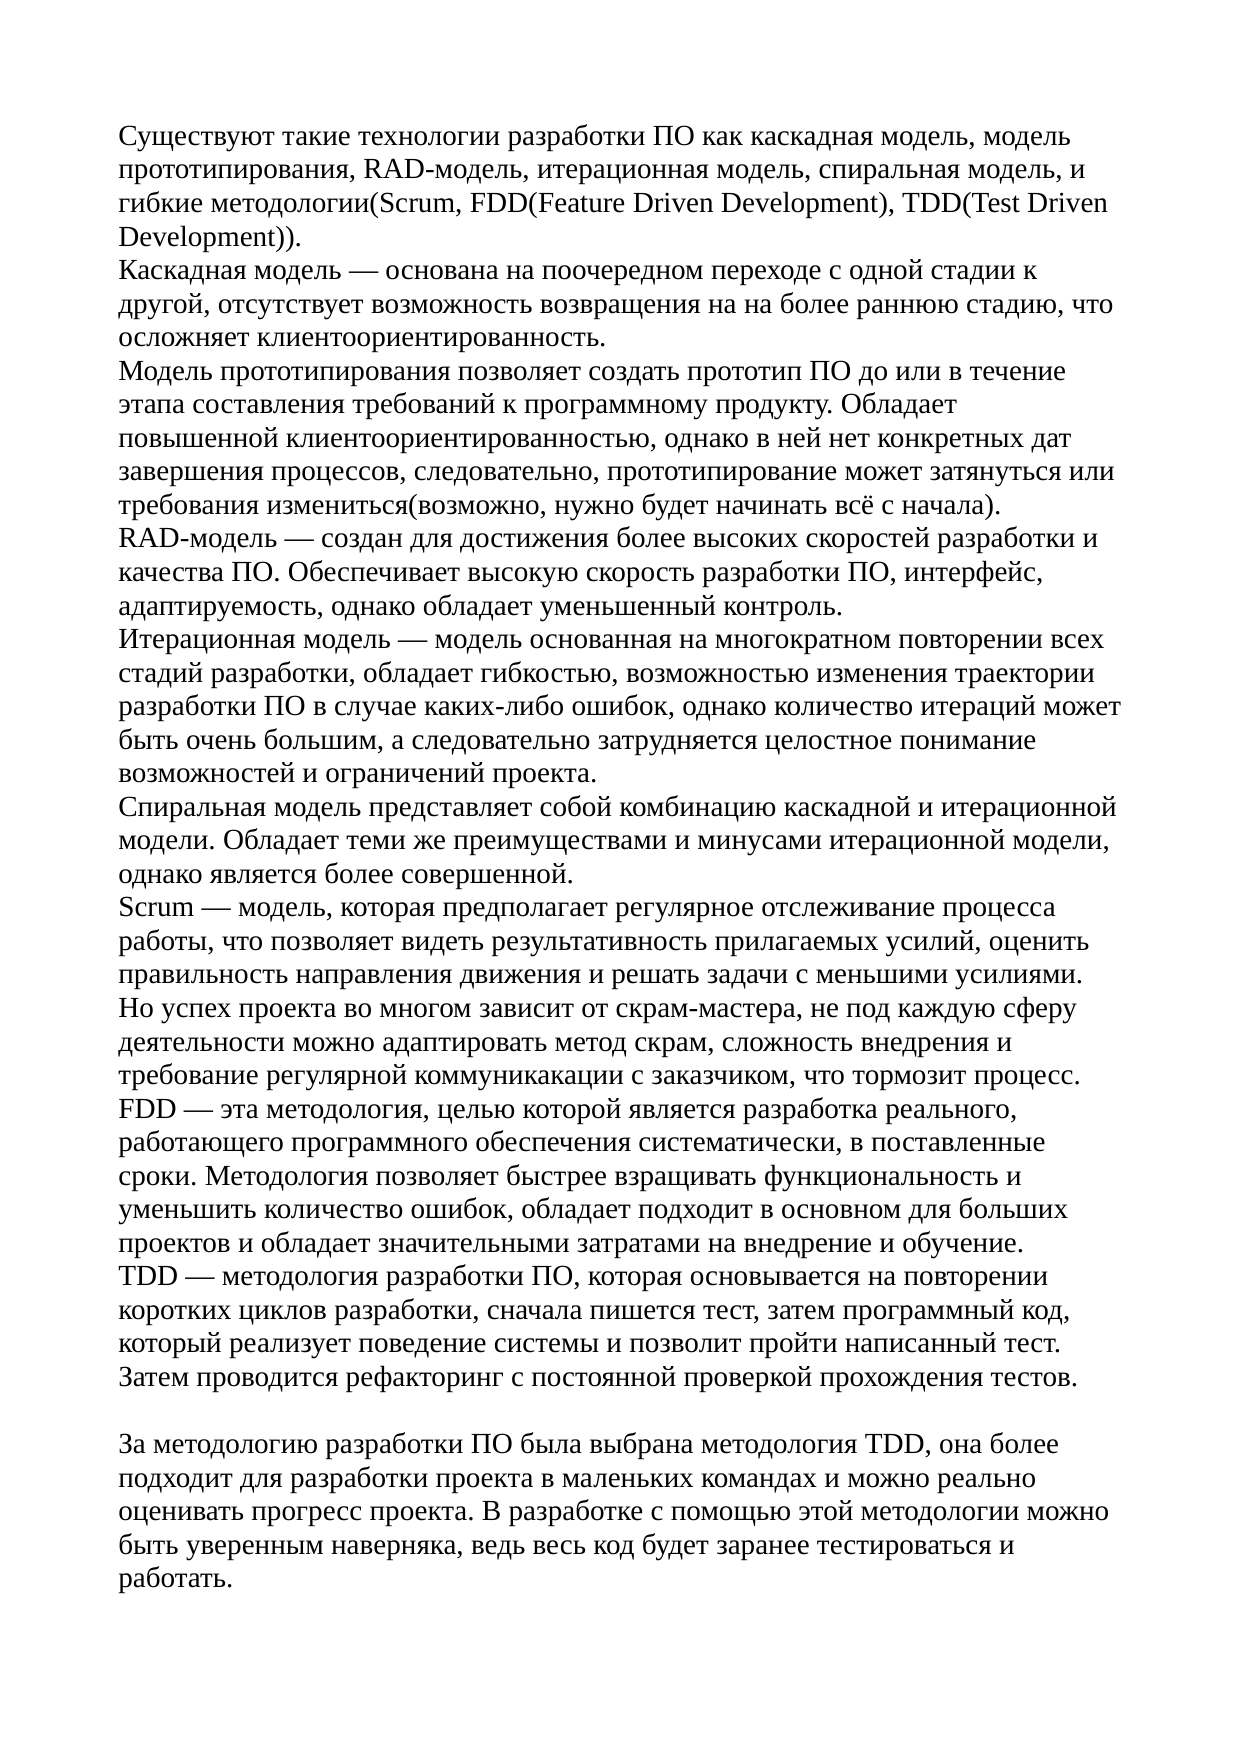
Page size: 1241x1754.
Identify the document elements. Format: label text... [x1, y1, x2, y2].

text Scrum — модель, которая предполагает регулярное отслеживание процесса работы, что позволяет видеть результативность прилагаемых усилий, оценить правильность направления движения и решать задачи с меньшими усилиями. Но успех проекта во многом зависит от скрам-мастера, не под каждую сферу деятельности можно адаптировать метод скрам, сложность внедрения и требование регулярной коммуникакации с заказчиком, что тормозит процесс. FDD — эта методология, целью которой является разработка реального, работающего программного обеспечения систематически, в поставленные сроки. Методология позволяет быстрее взращивать функциональность и уменьшить количество ошибок, обладает подходит в основном для больших проектов и обладает значительными затратами на внедрение и обучение. [118, 889, 1122, 1258]
text Модель прототипирования позволяет создать прототип ПО до или в течение этапа составления требований к программному продукту. Обладает повышенной клиентоориентированностью, однако в ней нет конкретных дат завершения процессов, следовательно, прототипирование может затянуться или требования измениться(возможно, нужно будет начинать всё с начала). [118, 353, 1122, 521]
text За методологию разработки ПО была выбрана методология TDD, она более подходит для разработки проекта в маленьких командах и можно реально оценивать прогресс проекта. В разработке с помощью этой методологии можно быть уверенным наверняка, ведь весь код будет заранее тестироваться и работать. [118, 1426, 1122, 1594]
text Итерационная модель — модель основанная на многократном повторении всех стадий разработки, обладает гибкостью, возможностью изменения траектории разработки ПО в случае каких-либо ошибок, однако количество итераций может быть очень большим, а следовательно затрудняется целостное понимание возможностей и ограничений проекта. [118, 621, 1122, 789]
text Каскадная модель — основана на поочередном переходе с одной стадии к другой, отсутствует возможность возвращения на на более раннюю стадию, что осложняет клиентоориентированность. [118, 252, 1122, 353]
text Спиральная модель представляет собой комбинацию каскадной и итерационной модели. Обладает теми же преимуществами и минусами итерационной модели, однако является более совершенной. [118, 789, 1122, 889]
text RAD-модель — создан для достижения более высоких скоростей разработки и качества ПО. Обеспечивает высокую скорость разработки ПО, интерфейс, адаптируемость, однако обладает уменьшенный контроль. [118, 521, 1122, 621]
text TDD — методология разработки ПО, которая основывается на повторении коротких циклов разработки, сначала пишется тест, затем программный код, который реализует поведение системы и позволит пройти написанный тест. Затем проводится рефакторинг с постоянной проверкой прохождения тестов. [118, 1258, 1122, 1393]
text Существуют такие технологии разработки ПО как каскадная модель, модель прототипирования, RAD-модель, итерационная модель, спиральная модель, и гибкие методологии(Scrum, FDD(Feature Driven Development), TDD(Test Driven Development)). [118, 118, 1122, 252]
